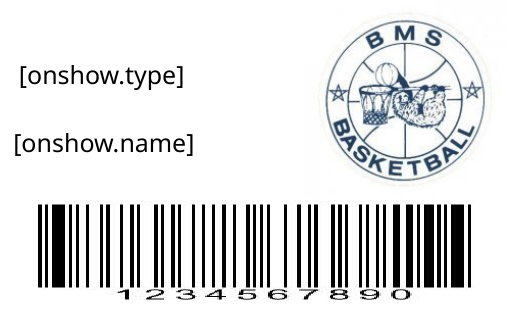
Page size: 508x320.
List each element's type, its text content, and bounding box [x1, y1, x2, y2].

picture [304, 0, 508, 199]
text [onshow.name] [0, 126, 304, 160]
text [onshow.type] [0, 57, 304, 92]
picture [26, 200, 482, 304]
